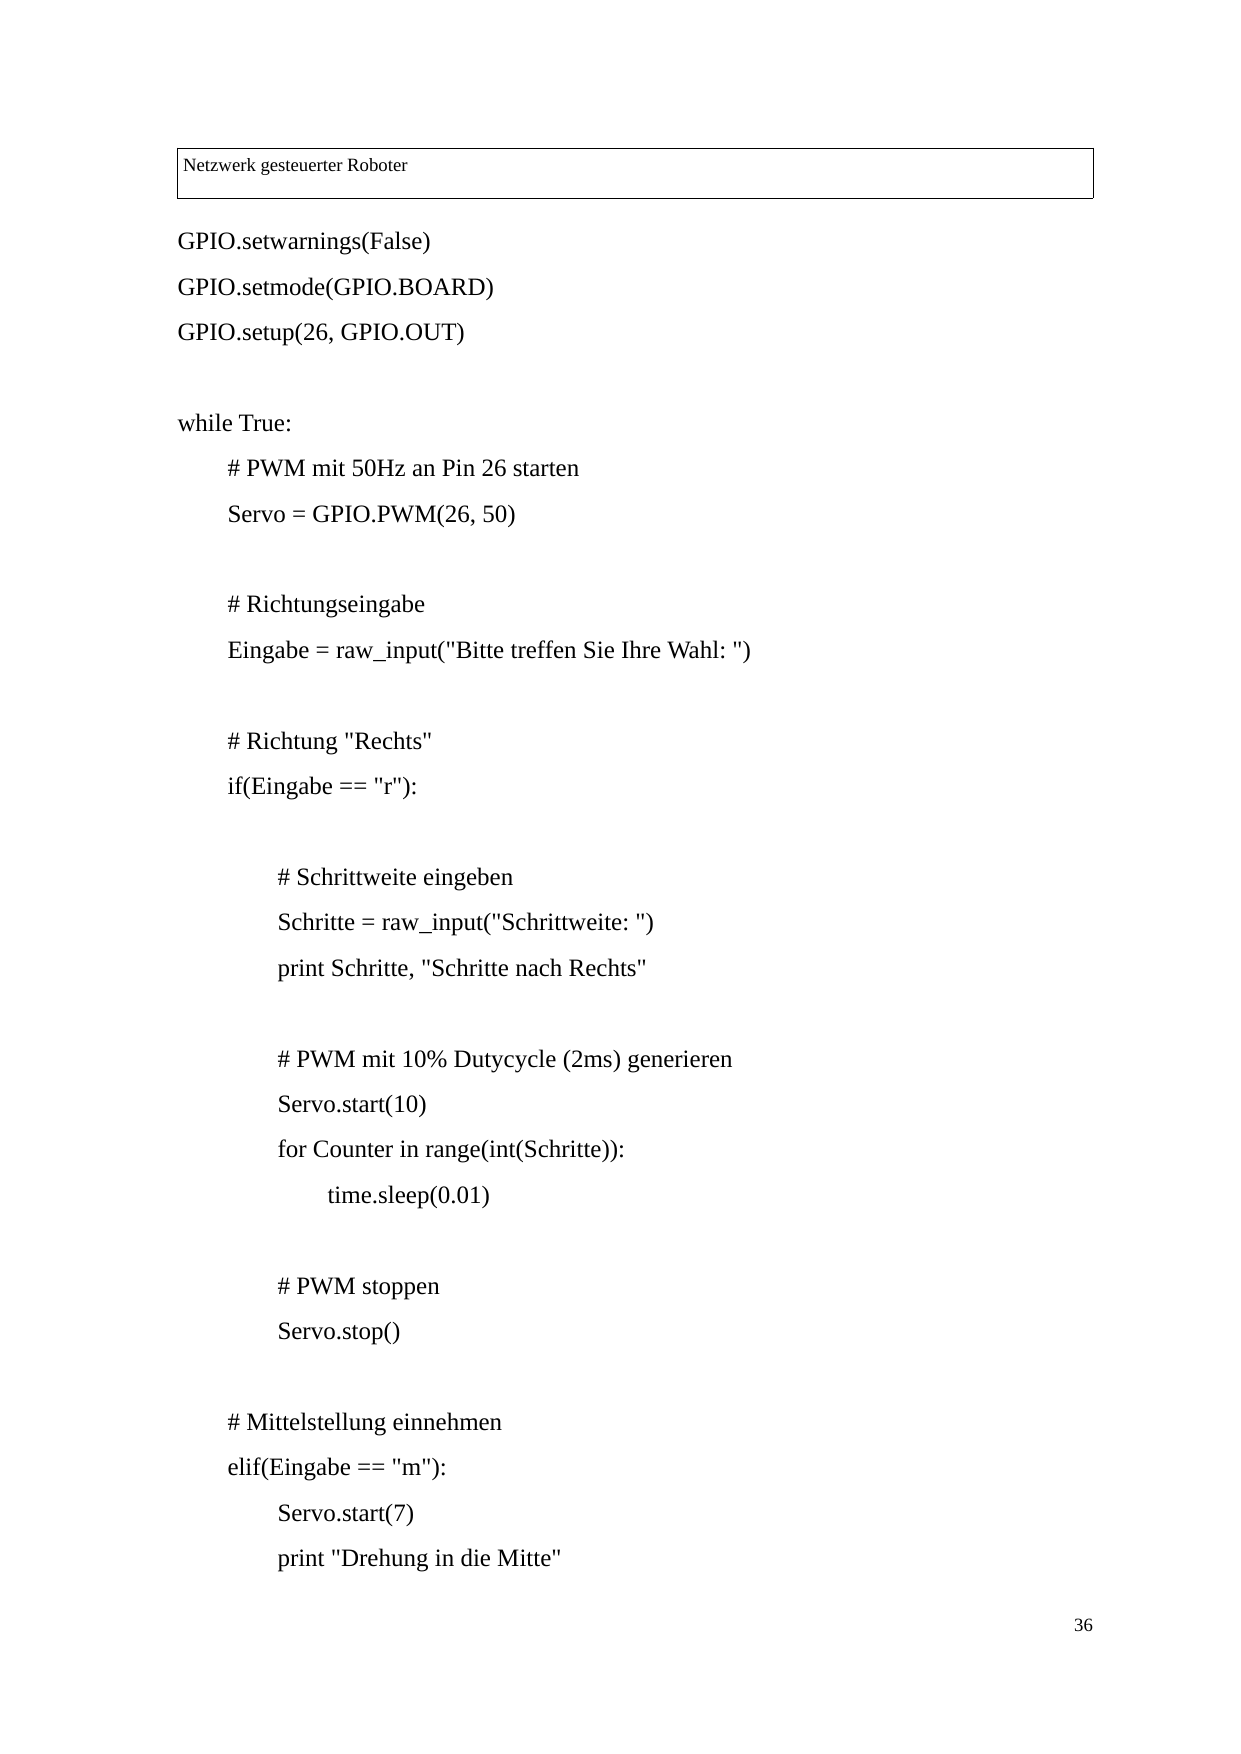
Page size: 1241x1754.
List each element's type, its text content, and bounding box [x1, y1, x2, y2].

text # Mittelstellung einnehmen [177, 1407, 1093, 1436]
text Servo = GPIO.PWM(26, 50) [177, 499, 1093, 527]
text GPIO.setwarnings(False) [177, 226, 1093, 255]
text Servo.start(7) [177, 1498, 1093, 1527]
text # Richtungseingabe [177, 589, 1093, 618]
text time.sleep(0.01) [177, 1180, 1093, 1209]
text while True: [177, 408, 1093, 437]
text # PWM mit 10% Dutycycle (2ms) generieren [177, 1044, 1093, 1072]
text # PWM stoppen [177, 1271, 1093, 1299]
text Eingabe = raw_input("Bitte treffen Sie Ihre Wahl: ") [177, 635, 1093, 664]
text Schritte = raw_input("Schrittweite: ") [177, 907, 1093, 936]
text Servo.stop() [177, 1316, 1093, 1345]
text elif(Eingabe == "m"): [177, 1452, 1093, 1481]
text # PWM mit 50Hz an Pin 26 starten [177, 453, 1093, 482]
text # Schrittweite eingeben [177, 862, 1093, 891]
text print Schritte, "Schritte nach Rechts" [177, 953, 1093, 982]
text # Richtung "Rechts" [177, 726, 1093, 754]
text Servo.start(10) [177, 1089, 1093, 1118]
text print "Drehung in die Mitte" [177, 1543, 1093, 1572]
text for Counter in range(int(Schritte)): [177, 1134, 1093, 1163]
text GPIO.setup(26, GPIO.OUT) [177, 317, 1093, 346]
text if(Eingabe == "r"): [177, 771, 1093, 800]
text GPIO.setmode(GPIO.BOARD) [177, 272, 1093, 300]
